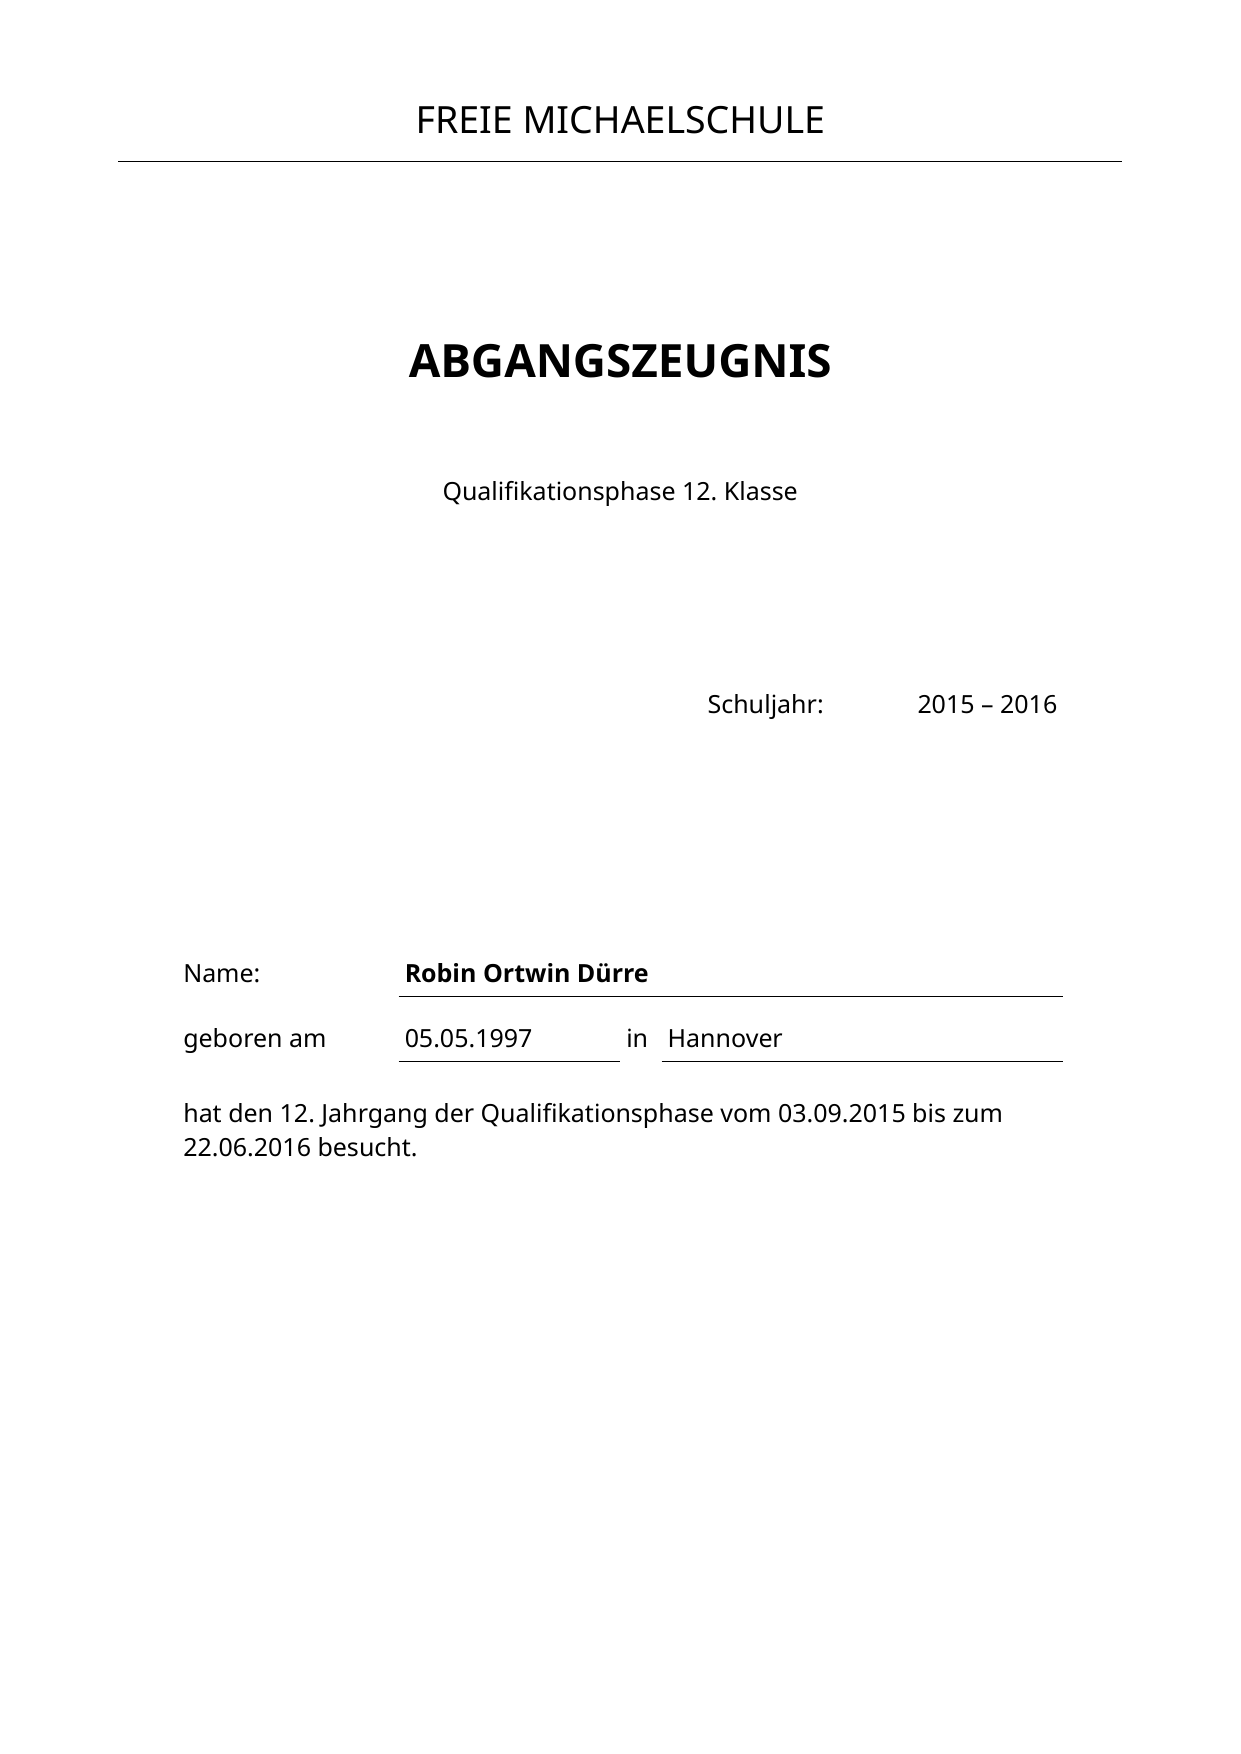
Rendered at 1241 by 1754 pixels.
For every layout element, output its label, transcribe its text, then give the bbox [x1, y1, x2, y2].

table_header Qualifikationsphase 12. Klasse [177, 448, 1063, 513]
table_cell geboren am [177, 996, 398, 1061]
table_cell 2015 – 2016 [829, 661, 1063, 726]
table_cell [399, 661, 620, 726]
table_header Robin Ortwin Dürre [399, 931, 1063, 996]
title ABGANGSZEUGNIS [118, 328, 1122, 390]
table_cell Schuljahr: [620, 661, 829, 726]
table_cell [177, 1061, 1063, 1089]
table_header Name: [177, 931, 398, 996]
text FREIE MICHAELSCHULE [118, 93, 1122, 144]
table_cell 05.05.1997 [399, 997, 620, 1061]
table_cell [177, 513, 1063, 661]
table_cell Hannover [662, 997, 1063, 1061]
table_cell in [620, 997, 662, 1061]
table_cell [177, 661, 399, 726]
table_cell hat den 12. Jahrgang der Qualifikationsphase vom 03.09.2015 bis zum 22.06.2016 besucht. [177, 1090, 1063, 1178]
